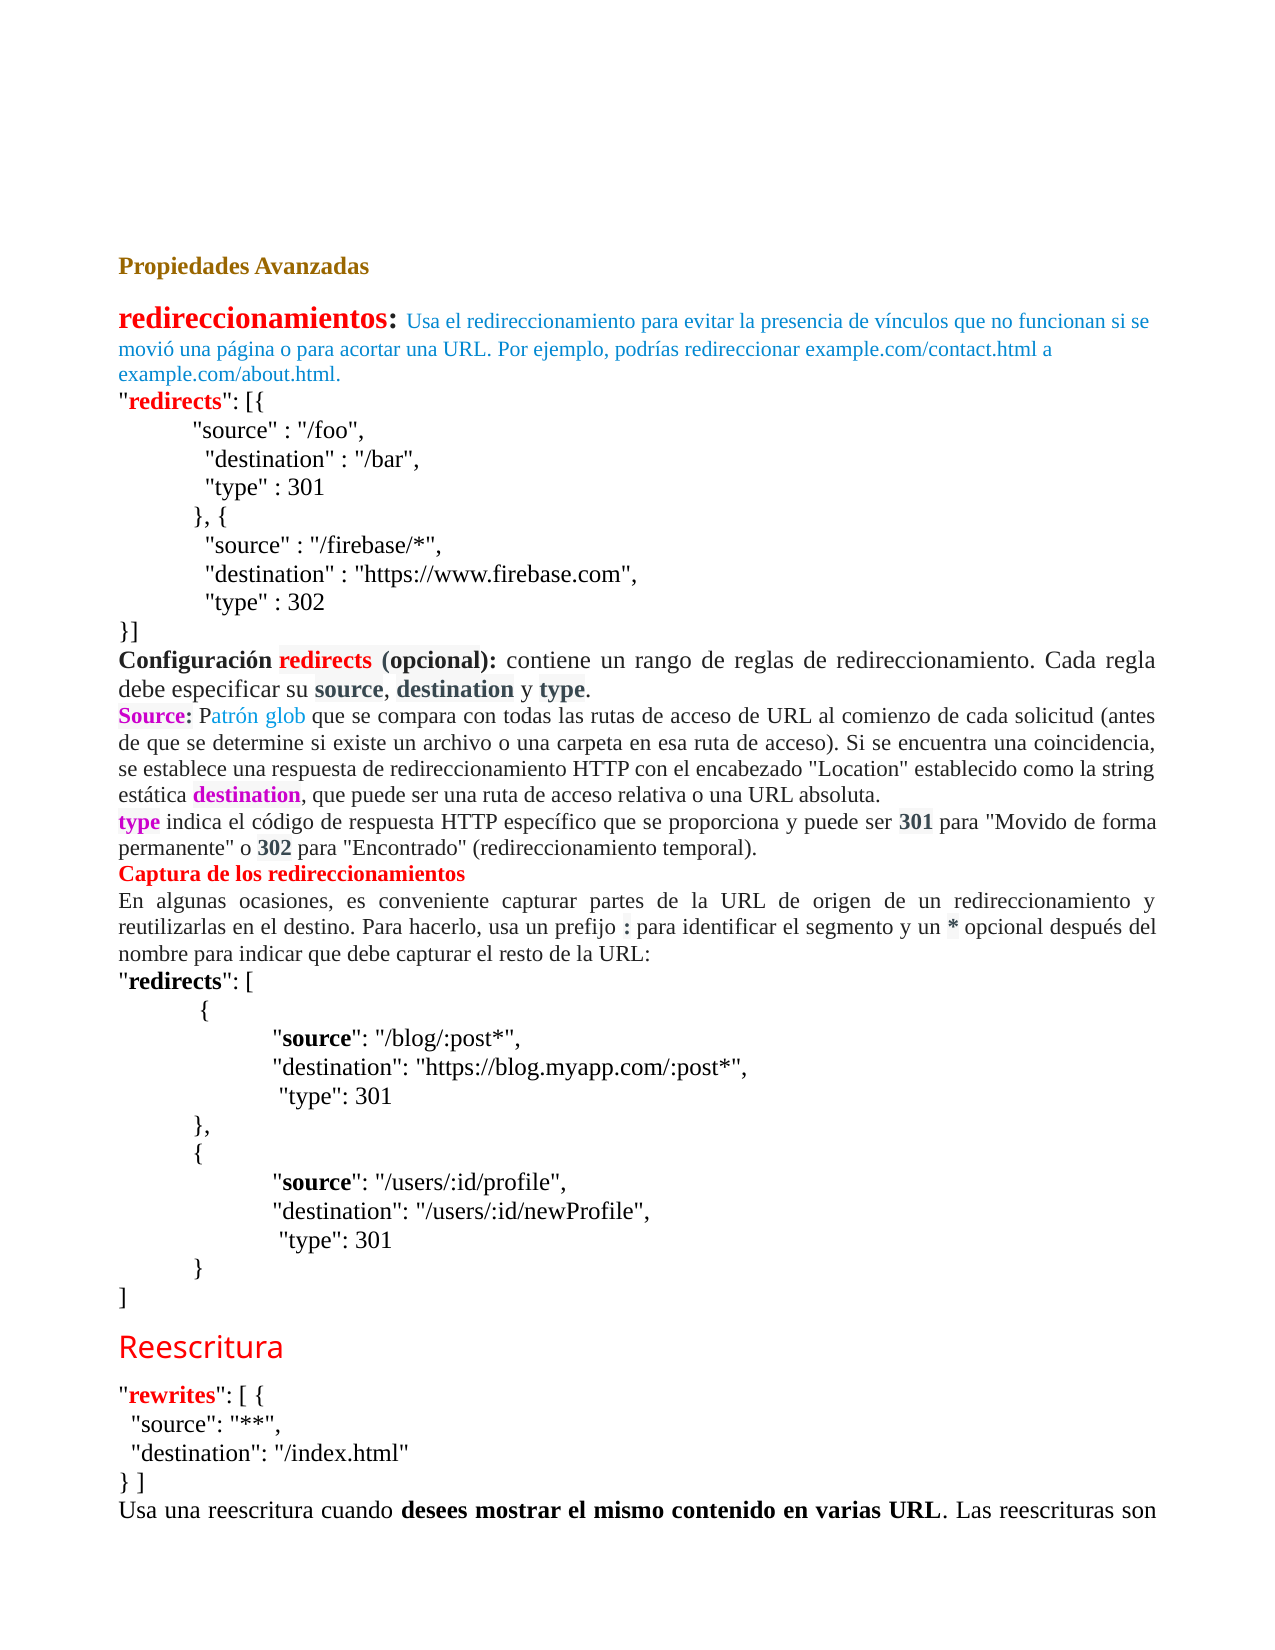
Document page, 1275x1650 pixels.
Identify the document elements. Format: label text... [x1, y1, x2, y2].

text "rewrites": [ { [118, 1381, 1157, 1409]
text "source" : "/firebase/*", [118, 530, 1157, 559]
text "destination" : "/bar", [118, 444, 1157, 472]
text Captura de los redireccionamientos [118, 861, 1157, 887]
text "destination" : "https://www.firebase.com", [118, 559, 1157, 587]
text "redirects": [{ [118, 386, 1157, 415]
text } [118, 1253, 1157, 1282]
text ] [118, 1282, 1157, 1311]
text "destination": "https://blog.myapp.com/:post*", [118, 1052, 1157, 1081]
text Source: Patrón glob que se compara con todas las rutas de acceso de URL al comienzo de cada solicitud (antes de que se determine si existe un archivo o una carpeta en esa ruta de acceso). Si se encuentra una coincidencia, se establece una respuesta de redireccionamiento HTTP con el encabezado "Location" establecido como la string estática destination, que puede ser una ruta de acceso relativa o una URL absoluta. [118, 702, 1157, 808]
text { [118, 995, 1157, 1023]
text "type": 301 [118, 1225, 1157, 1253]
subtitle Reescritura [118, 1326, 1157, 1368]
text "destination": "/index.html" [118, 1438, 1157, 1467]
text "type": 301 [118, 1081, 1157, 1110]
text }] [118, 616, 1157, 645]
text "source": "**", [118, 1409, 1157, 1438]
text "redirects": [ [118, 966, 1157, 995]
text }, [118, 1110, 1157, 1138]
text Configuración redirects (opcional): contiene un rango de reglas de redireccionamiento. Cada regla debe especificar su source, destination y type. [118, 645, 1157, 702]
text "source": "/users/:id/profile", [118, 1167, 1157, 1196]
text En algunas ocasiones, es conveniente capturar partes de la URL de origen de un redireccionamiento y reutilizarlas en el destino. Para hacerlo, usa un prefijo : para identificar el segmento y un * opcional después del nombre para indicar que debe capturar el resto de la URL: [118, 887, 1157, 966]
text "source" : "/foo", [118, 415, 1157, 444]
text "source": "/blog/:post*", [118, 1023, 1157, 1052]
text type indica el código de respuesta HTTP específico que se proporciona y puede ser 301 para "Movido de forma permanente" o 302 para "Encontrado" (redireccionamiento temporal). [118, 808, 1157, 861]
text Propiedades Avanzadas [118, 251, 1157, 279]
text }, { [118, 501, 1157, 530]
text "type" : 301 [118, 472, 1157, 501]
text } ] [118, 1467, 1157, 1496]
text { [118, 1138, 1157, 1167]
text redireccionamientos: Usa el redireccionamiento para evitar la presencia de vínculos que no funcionan si se movió una página o para acortar una URL. Por ejemplo, podrías redireccionar example.com/contact.html a example.com/about.html. [118, 300, 1157, 386]
text Usa una reescritura cuando desees mostrar el mismo contenido en varias URL. Las reescrituras son [118, 1496, 1157, 1524]
text "destination": "/users/:id/newProfile", [118, 1196, 1157, 1225]
text "type" : 302 [118, 587, 1157, 616]
